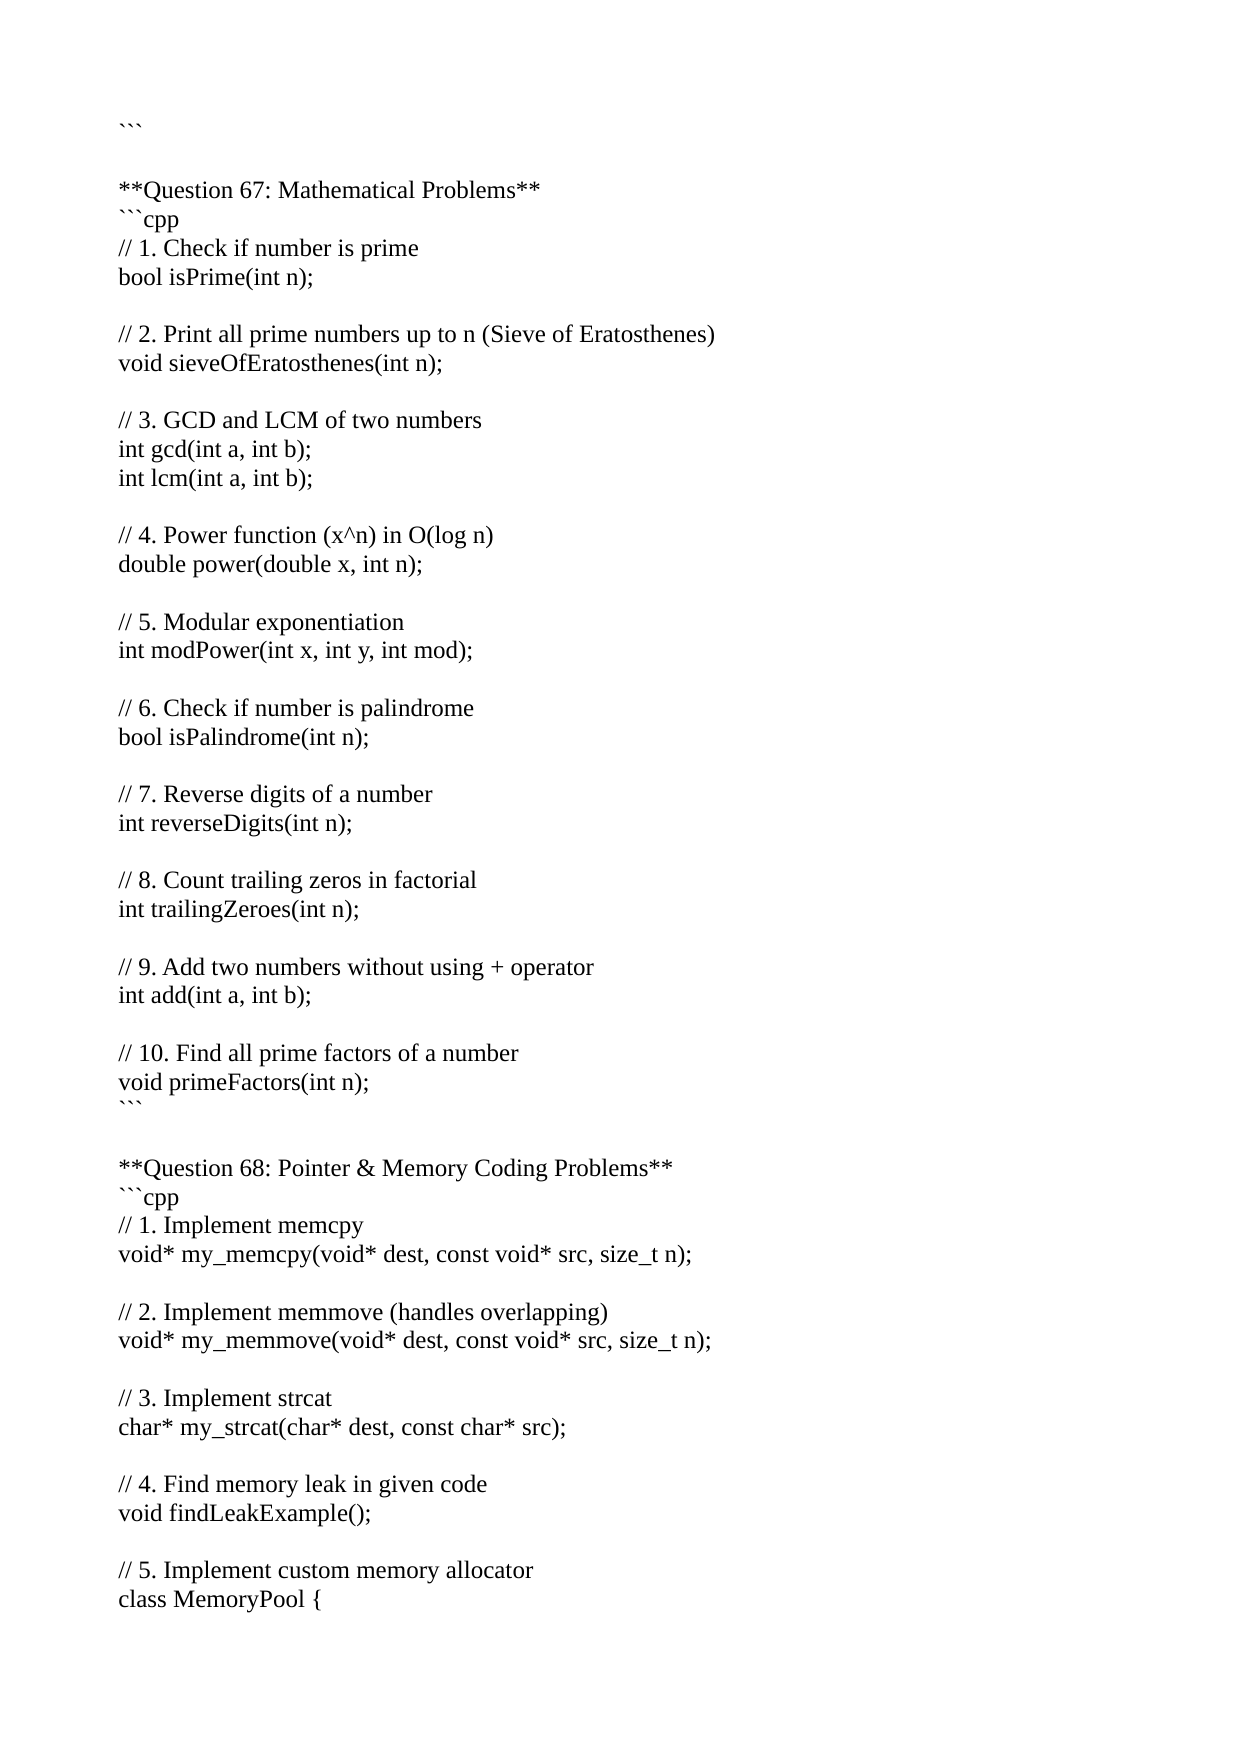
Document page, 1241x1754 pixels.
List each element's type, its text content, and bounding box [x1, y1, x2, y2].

text void findLeakExample(); [118, 1498, 1122, 1527]
text int modPower(int x, int y, int mod); [118, 636, 1122, 664]
text // 4. Find memory leak in given code [118, 1469, 1122, 1498]
text // 5. Modular exponentiation [118, 607, 1122, 636]
text **Question 67: Mathematical Problems** [118, 176, 1122, 204]
text class MemoryPool { [118, 1584, 1122, 1613]
text double power(double x, int n); [118, 549, 1122, 578]
text // 3. Implement strcat [118, 1383, 1122, 1412]
text // 6. Check if number is palindrome [118, 693, 1122, 722]
text int trailingZeroes(int n); [118, 894, 1122, 923]
text char* my_strcat(char* dest, const char* src); [118, 1412, 1122, 1441]
text ```cpp [118, 204, 1122, 233]
text void primeFactors(int n); [118, 1067, 1122, 1096]
text // 9. Add two numbers without using + operator [118, 952, 1122, 981]
text // 3. GCD and LCM of two numbers [118, 406, 1122, 434]
text int lcm(int a, int b); [118, 463, 1122, 492]
text // 1. Implement memcpy [118, 1211, 1122, 1239]
text ```cpp [118, 1182, 1122, 1211]
text ``` [118, 1096, 1122, 1124]
text void* my_memmove(void* dest, const void* src, size_t n); [118, 1326, 1122, 1354]
text // 1. Check if number is prime [118, 233, 1122, 262]
text // 5. Implement custom memory allocator [118, 1556, 1122, 1584]
text int add(int a, int b); [118, 981, 1122, 1009]
text // 4. Power function (x^n) in O(log n) [118, 521, 1122, 549]
text ``` [118, 118, 1122, 147]
text **Question 68: Pointer & Memory Coding Problems** [118, 1153, 1122, 1182]
text // 7. Reverse digits of a number [118, 779, 1122, 808]
text bool isPalindrome(int n); [118, 722, 1122, 751]
text int gcd(int a, int b); [118, 434, 1122, 463]
text int reverseDigits(int n); [118, 808, 1122, 837]
text void sieveOfEratosthenes(int n); [118, 348, 1122, 377]
text // 2. Implement memmove (handles overlapping) [118, 1297, 1122, 1326]
text bool isPrime(int n); [118, 262, 1122, 291]
text // 10. Find all prime factors of a number [118, 1038, 1122, 1067]
text // 2. Print all prime numbers up to n (Sieve of Eratosthenes) [118, 319, 1122, 348]
text void* my_memcpy(void* dest, const void* src, size_t n); [118, 1239, 1122, 1268]
text // 8. Count trailing zeros in factorial [118, 866, 1122, 894]
